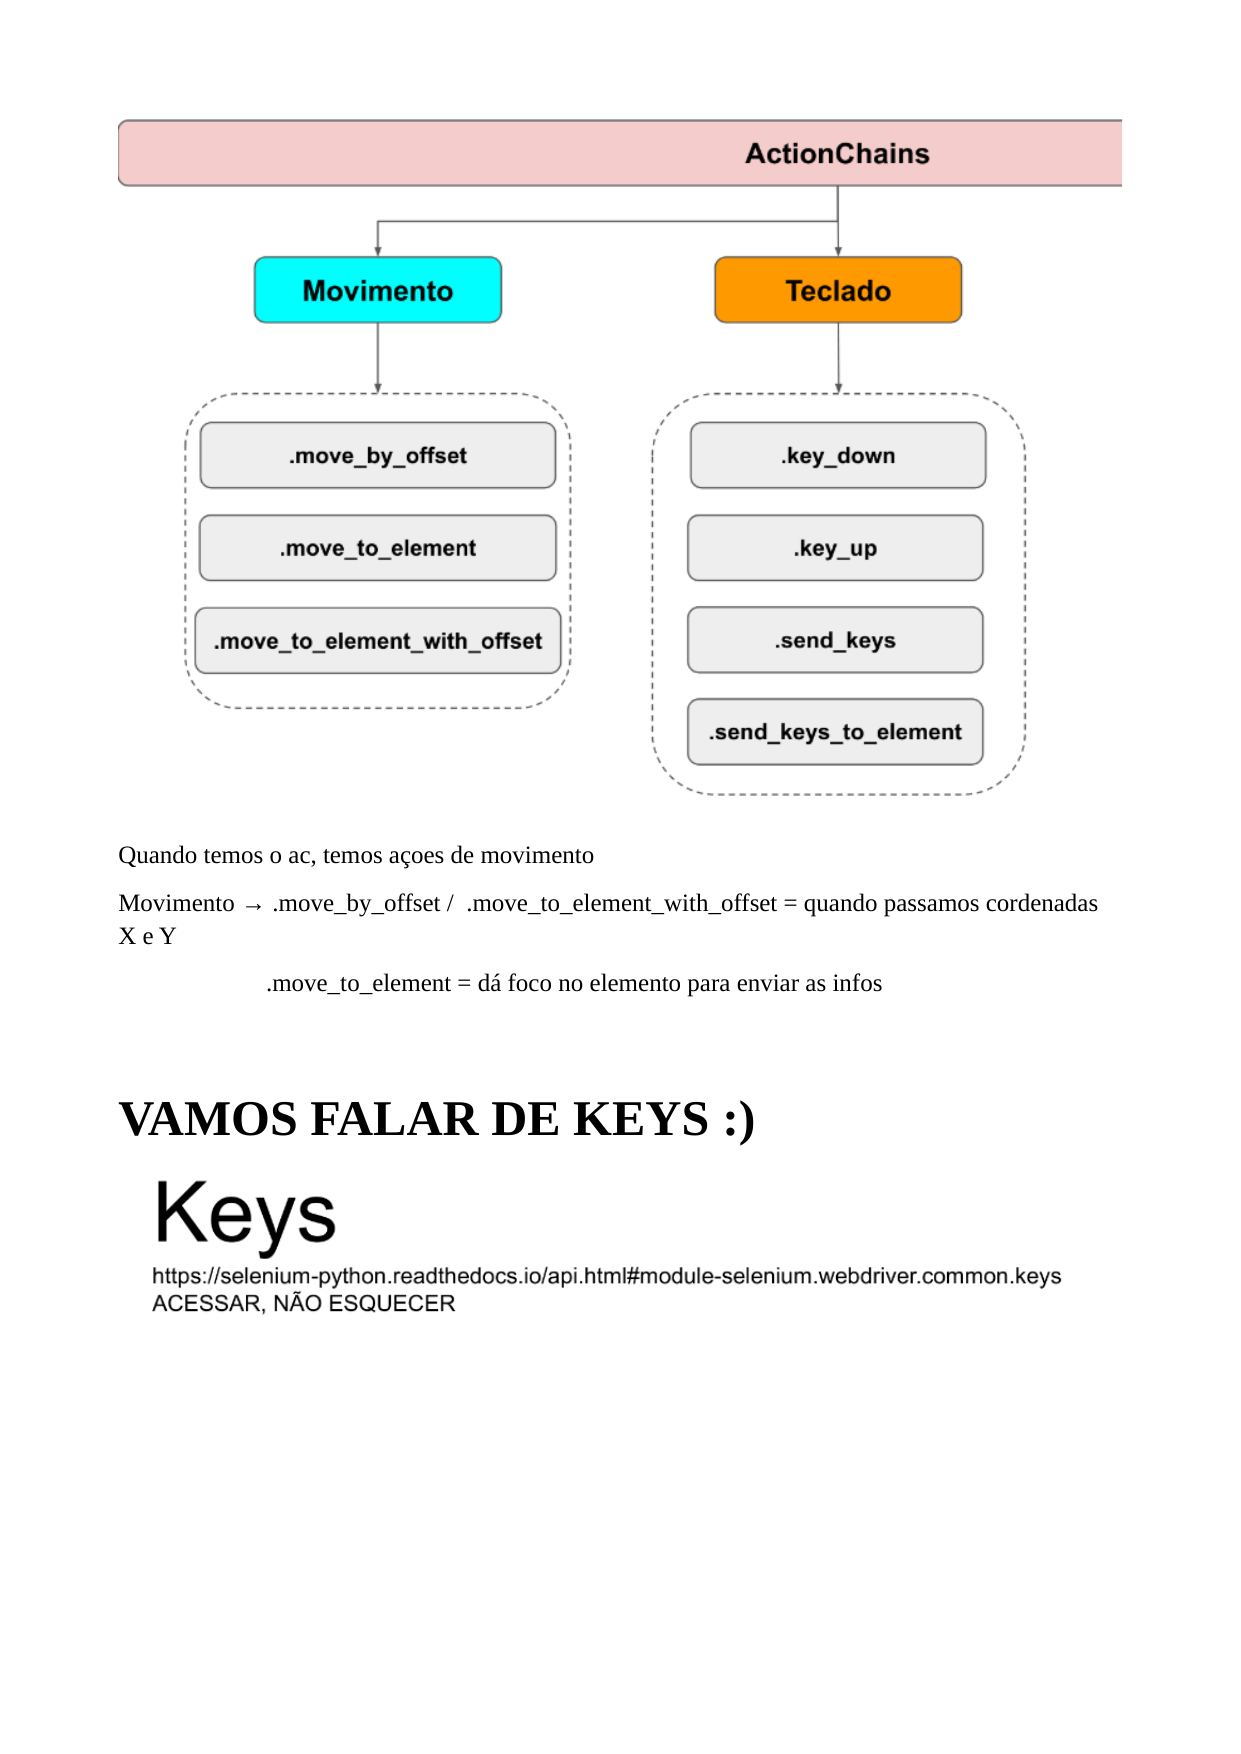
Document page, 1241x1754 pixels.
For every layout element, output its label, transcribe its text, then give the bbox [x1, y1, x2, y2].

picture [102, 1156, 1107, 1384]
text Quando temos o ac, temos açoes de movimento [118, 836, 1122, 869]
picture [118, 118, 1123, 836]
text .move_to_element = dá foco no elemento para enviar as infos [118, 968, 1122, 997]
text Movimento → .move_by_offset / .move_to_element_with_offset = quando passamos cordenadas X e Y [118, 888, 1122, 949]
subtitle VAMOS FALAR DE KEYS :) [118, 1089, 1122, 1146]
